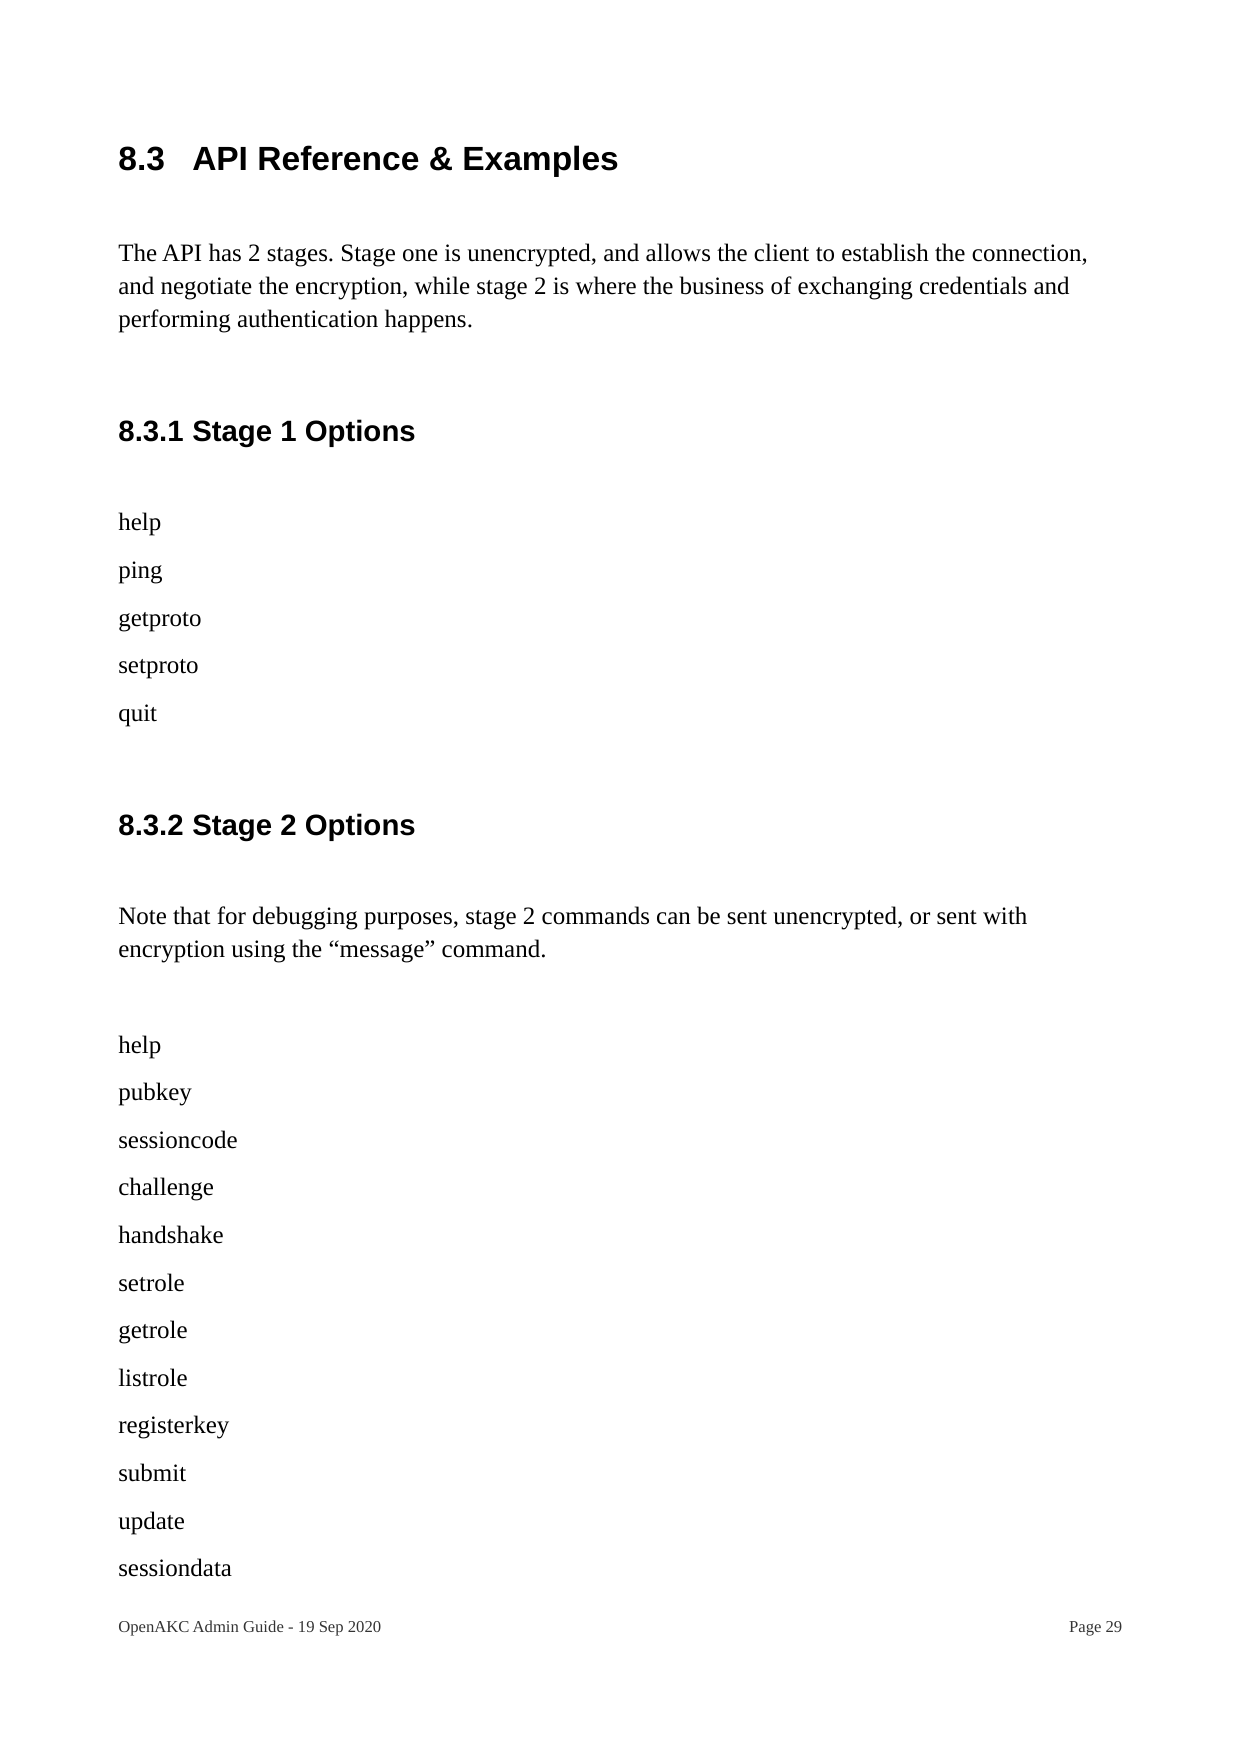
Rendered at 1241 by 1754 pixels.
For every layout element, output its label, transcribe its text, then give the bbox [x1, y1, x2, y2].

text The API has 2 stages. Stage one is unencrypted, and allows the client to establish the connection, and negotiate the encryption, while stage 2 is where the business of exchanging credentials and performing authentication happens. [118, 238, 1122, 332]
subtitle 8.3.1 Stage 1 Options [118, 413, 1122, 447]
text submit [118, 1458, 1122, 1487]
text setproto [118, 650, 1122, 679]
subtitle 8.3.2 Stage 2 Options [118, 808, 1122, 841]
text getrole [118, 1315, 1122, 1344]
text registerkey [118, 1411, 1122, 1439]
text help [118, 507, 1122, 536]
text sessiondata [118, 1553, 1122, 1582]
text getproto [118, 603, 1122, 631]
text setrole [118, 1268, 1122, 1296]
text pubkey [118, 1077, 1122, 1106]
text ping [118, 555, 1122, 584]
subtitle 8.3 API Reference & Examples [118, 139, 1122, 178]
text sessioncode [118, 1125, 1122, 1154]
text quit [118, 698, 1122, 727]
text handshake [118, 1220, 1122, 1249]
text help [118, 1030, 1122, 1058]
text challenge [118, 1172, 1122, 1201]
text listrole [118, 1363, 1122, 1392]
text update [118, 1506, 1122, 1534]
text Note that for debugging purposes, stage 2 commands can be sent unencrypted, or sent with encryption using the “message” command. [118, 901, 1122, 963]
